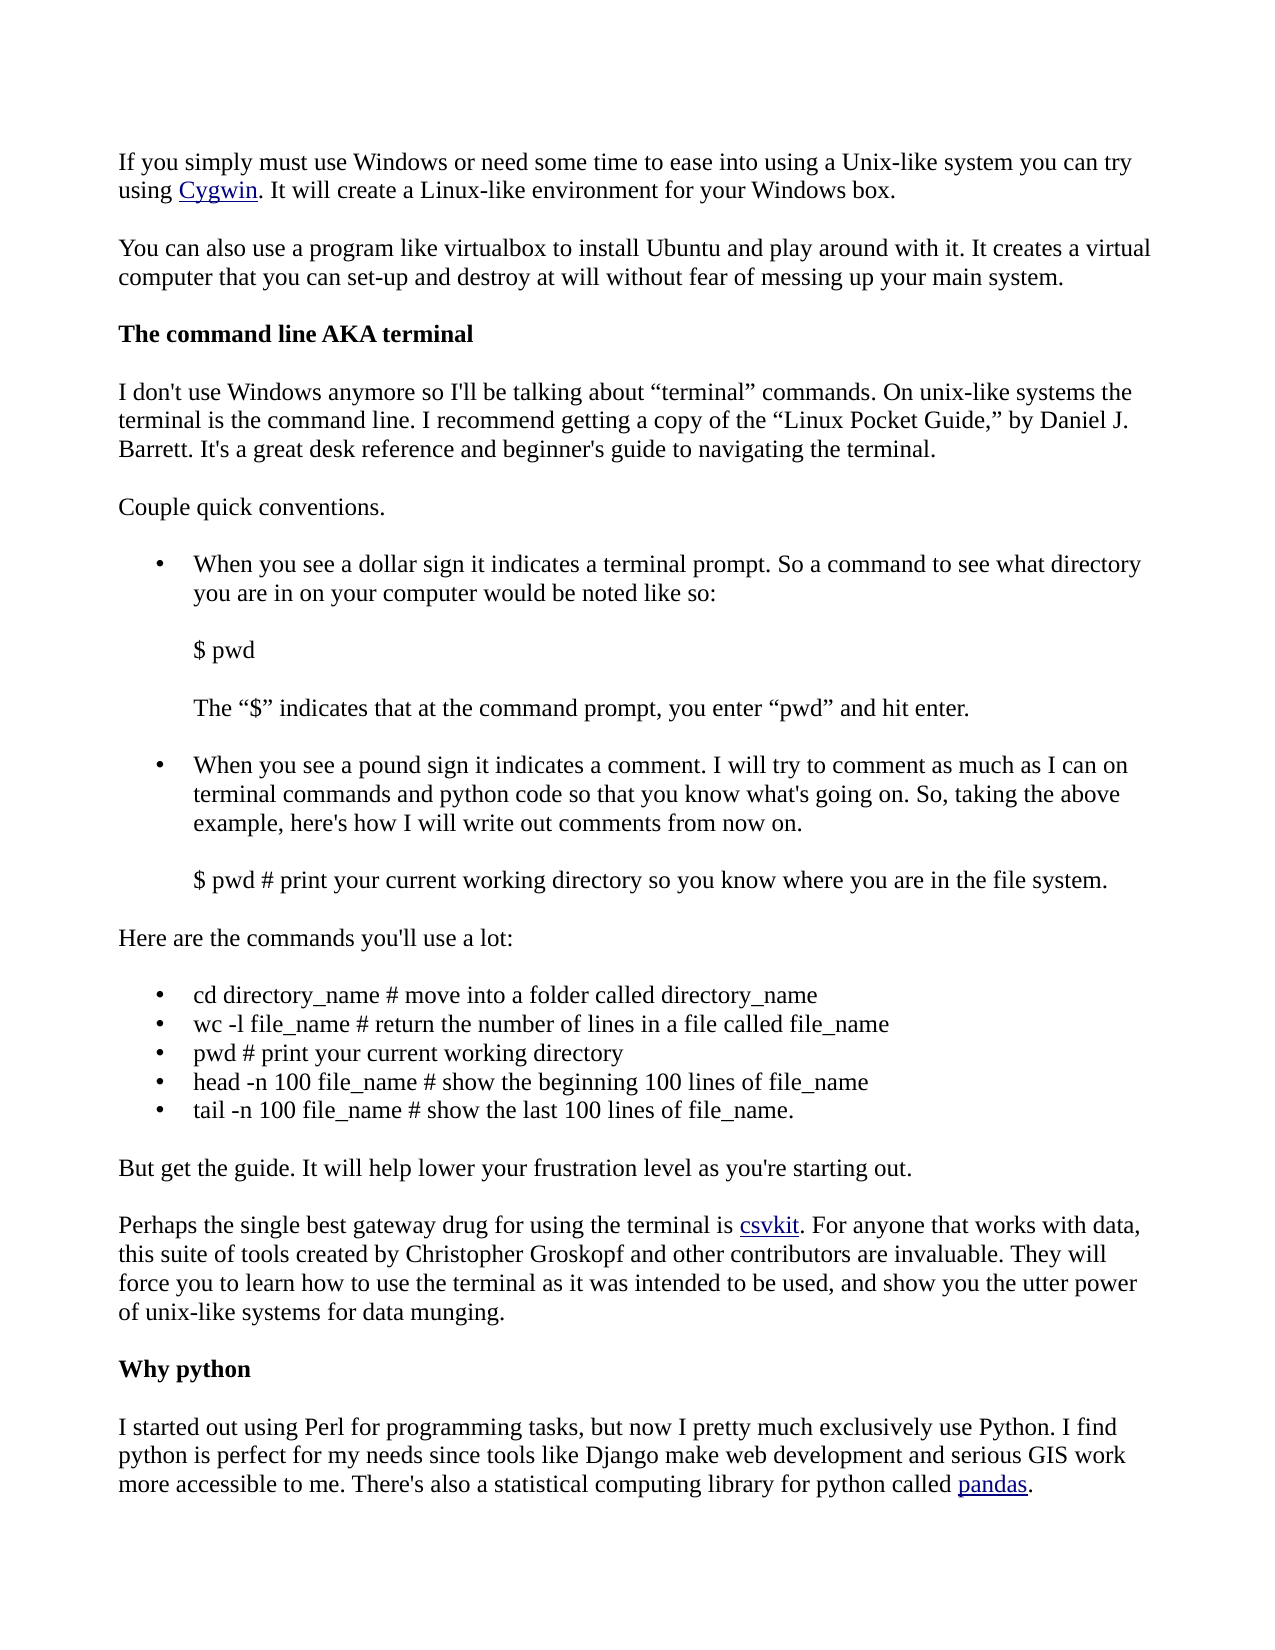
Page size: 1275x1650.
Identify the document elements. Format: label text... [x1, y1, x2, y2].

text Couple quick conventions. [118, 492, 1157, 521]
text Here are the commands you'll use a lot: [118, 923, 1157, 952]
text But get the guide. It will help lower your frustration level as you're starting out. [118, 1153, 1157, 1182]
list When you see a pound sign it indicates a comment. I will try to comment as much as I can on terminal commands and python code so that you know what's going on. So, taking the above example, here's how I will write out comments from now on. $ pwd # print your current working directory so you know where you are in the file system. [156, 751, 1157, 894]
text If you simply must use Windows or need some time to ease into using a Unix-like system you can try using Cygwin. It will create a Linux-like environment for your Windows box. [118, 147, 1157, 204]
text You can also use a program like virtualbox to install Ubuntu and play around with it. It creates a virtual computer that you can set-up and destroy at will without fear of messing up your main system. [118, 233, 1157, 291]
list cd directory_name # move into a folder called directory_name [156, 981, 1157, 1009]
list When you see a dollar sign it indicates a terminal prompt. So a command to see what directory you are in on your computer would be noted like so: $ pwd [156, 549, 1157, 693]
list tail -n 100 file_name # show the last 100 lines of file_name. [156, 1096, 1157, 1124]
list pwd # print your current working directory [156, 1038, 1157, 1067]
list wc -l file_name # return the number of lines in a file called file_name [156, 1009, 1157, 1038]
list head -n 100 file_name # show the beginning 100 lines of file_name [156, 1067, 1157, 1096]
text Why python [118, 1354, 1157, 1383]
text I don't use Windows anymore so I'll be talking about “terminal” commands. On unix-like systems the terminal is the command line. I recommend getting a copy of the “Linux Pocket Guide,” by Daniel J. Barrett. It's a great desk reference and beginner's guide to navigating the terminal. [118, 377, 1157, 463]
text I started out using Perl for programming tasks, but now I pretty much exclusively use Python. I find python is perfect for my needs since tools like Django make web development and serious GIS work more accessible to me. There's also a statistical computing library for python called pandas. [118, 1412, 1157, 1498]
list The “$” indicates that at the command prompt, you enter “pwd” and hit enter. [156, 693, 1157, 751]
text Perhaps the single best gateway drug for using the terminal is csvkit. For anyone that works with data, this suite of tools created by Christopher Groskopf and other contributors are invaluable. They will force you to learn how to use the terminal as it was intended to be used, and show you the utter power of unix-like systems for data munging. [118, 1211, 1157, 1326]
text The command line AKA terminal [118, 319, 1157, 348]
text [118, 118, 1157, 147]
